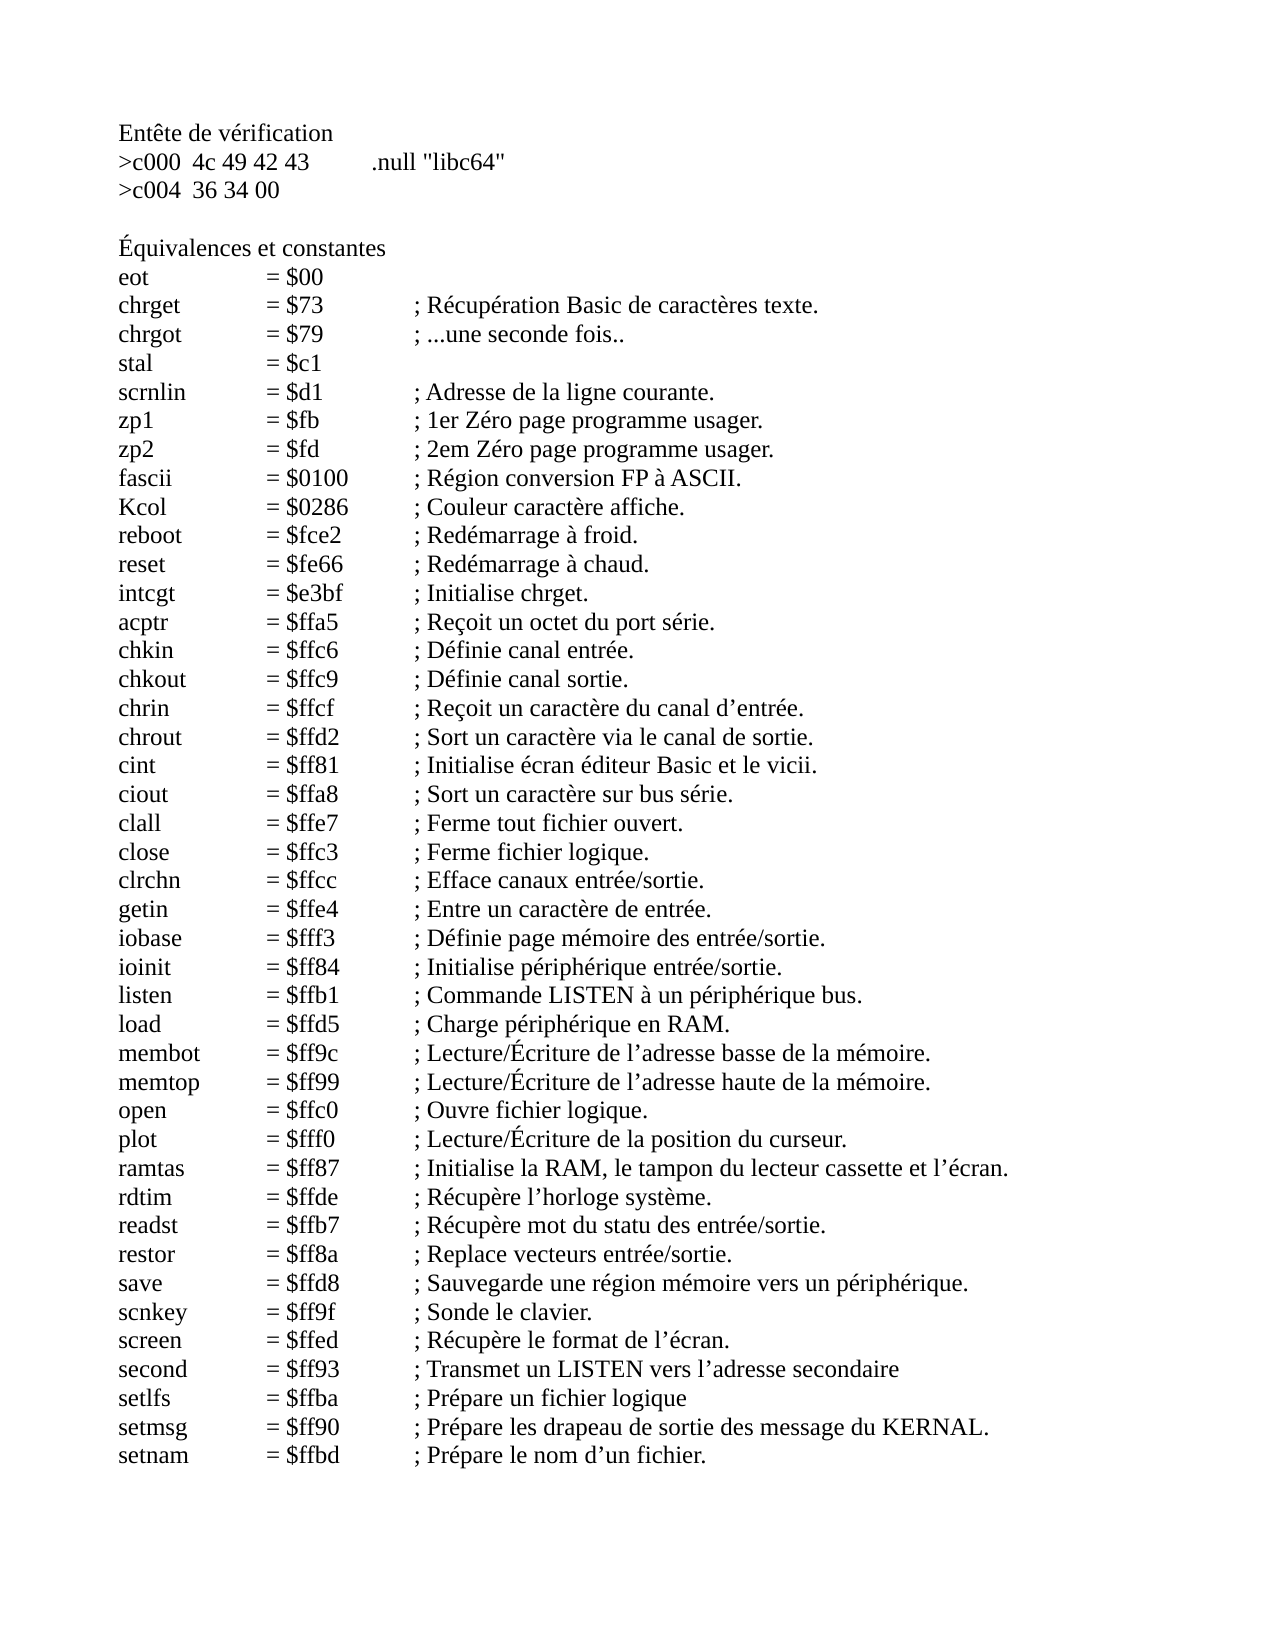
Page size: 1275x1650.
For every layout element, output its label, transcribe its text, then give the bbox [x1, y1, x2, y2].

text chkin = $ffc6 ; Définie canal entrée. [118, 636, 1157, 664]
text Entête de vérification [118, 118, 1157, 147]
text second = $ff93 ; Transmet un LISTEN vers l’adresse secondaire [118, 1354, 1157, 1383]
text ciout = $ffa8 ; Sort un caractère sur bus série. [118, 779, 1157, 808]
text load = $ffd5 ; Charge périphérique en RAM. [118, 1009, 1157, 1038]
text clall = $ffe7 ; Ferme tout fichier ouvert. [118, 808, 1157, 837]
text ioinit = $ff84 ; Initialise périphérique entrée/sortie. [118, 952, 1157, 981]
text intcgt = $e3bf ; Initialise chrget. [118, 578, 1157, 607]
text reset = $fe66 ; Redémarrage à chaud. [118, 549, 1157, 578]
text scrnlin = $d1 ; Adresse de la ligne courante. [118, 377, 1157, 406]
text chkout = $ffc9 ; Définie canal sortie. [118, 664, 1157, 693]
text Équivalences et constantes [118, 233, 1157, 262]
text cint = $ff81 ; Initialise écran éditeur Basic et le vicii. [118, 751, 1157, 779]
text >c000 4c 49 42 43 .null "libc64" [118, 147, 1157, 176]
text >c004 36 34 00 [118, 176, 1157, 204]
text ramtas = $ff87 ; Initialise la RAM, le tampon du lecteur cassette et l’écran. [118, 1153, 1157, 1182]
text acptr = $ffa5 ; Reçoit un octet du port série. [118, 607, 1157, 636]
text zp2 = $fd ; 2em Zéro page programme usager. [118, 434, 1157, 463]
text getin = $ffe4 ; Entre un caractère de entrée. [118, 894, 1157, 923]
text Kcol = $0286 ; Couleur caractère affiche. [118, 492, 1157, 521]
text eot = $00 [118, 262, 1157, 291]
text plot = $fff0 ; Lecture/Écriture de la position du curseur. [118, 1124, 1157, 1153]
text readst = $ffb7 ; Récupère mot du statu des entrée/sortie. [118, 1211, 1157, 1239]
text chrin = $ffcf ; Reçoit un caractère du canal d’entrée. [118, 693, 1157, 722]
text fascii = $0100 ; Région conversion FP à ASCII. [118, 463, 1157, 492]
text save = $ffd8 ; Sauvegarde une région mémoire vers un périphérique. [118, 1268, 1157, 1297]
text scnkey = $ff9f ; Sonde le clavier. [118, 1297, 1157, 1326]
text restor = $ff8a ; Replace vecteurs entrée/sortie. [118, 1239, 1157, 1268]
text open = $ffc0 ; Ouvre fichier logique. [118, 1096, 1157, 1124]
text chrget = $73 ; Récupération Basic de caractères texte. [118, 291, 1157, 319]
text membot = $ff9c ; Lecture/Écriture de l’adresse basse de la mémoire. [118, 1038, 1157, 1067]
text rdtim = $ffde ; Récupère l’horloge système. [118, 1182, 1157, 1211]
text memtop = $ff99 ; Lecture/Écriture de l’adresse haute de la mémoire. [118, 1067, 1157, 1096]
text setnam = $ffbd ; Prépare le nom d’un fichier. [118, 1441, 1157, 1469]
text screen = $ffed ; Récupère le format de l’écran. [118, 1326, 1157, 1354]
text setlfs = $ffba ; Prépare un fichier logique [118, 1383, 1157, 1412]
text setmsg = $ff90 ; Prépare les drapeau de sortie des message du KERNAL. [118, 1412, 1157, 1441]
text zp1 = $fb ; 1er Zéro page programme usager. [118, 406, 1157, 434]
text listen = $ffb1 ; Commande LISTEN à un périphérique bus. [118, 981, 1157, 1009]
text clrchn = $ffcc ; Efface canaux entrée/sortie. [118, 866, 1157, 894]
text close = $ffc3 ; Ferme fichier logique. [118, 837, 1157, 866]
text reboot = $fce2 ; Redémarrage à froid. [118, 521, 1157, 549]
text chrout = $ffd2 ; Sort un caractère via le canal de sortie. [118, 722, 1157, 751]
text chrgot = $79 ; ...une seconde fois.. [118, 319, 1157, 348]
text stal = $c1 [118, 348, 1157, 377]
text iobase = $fff3 ; Définie page mémoire des entrée/sortie. [118, 923, 1157, 952]
